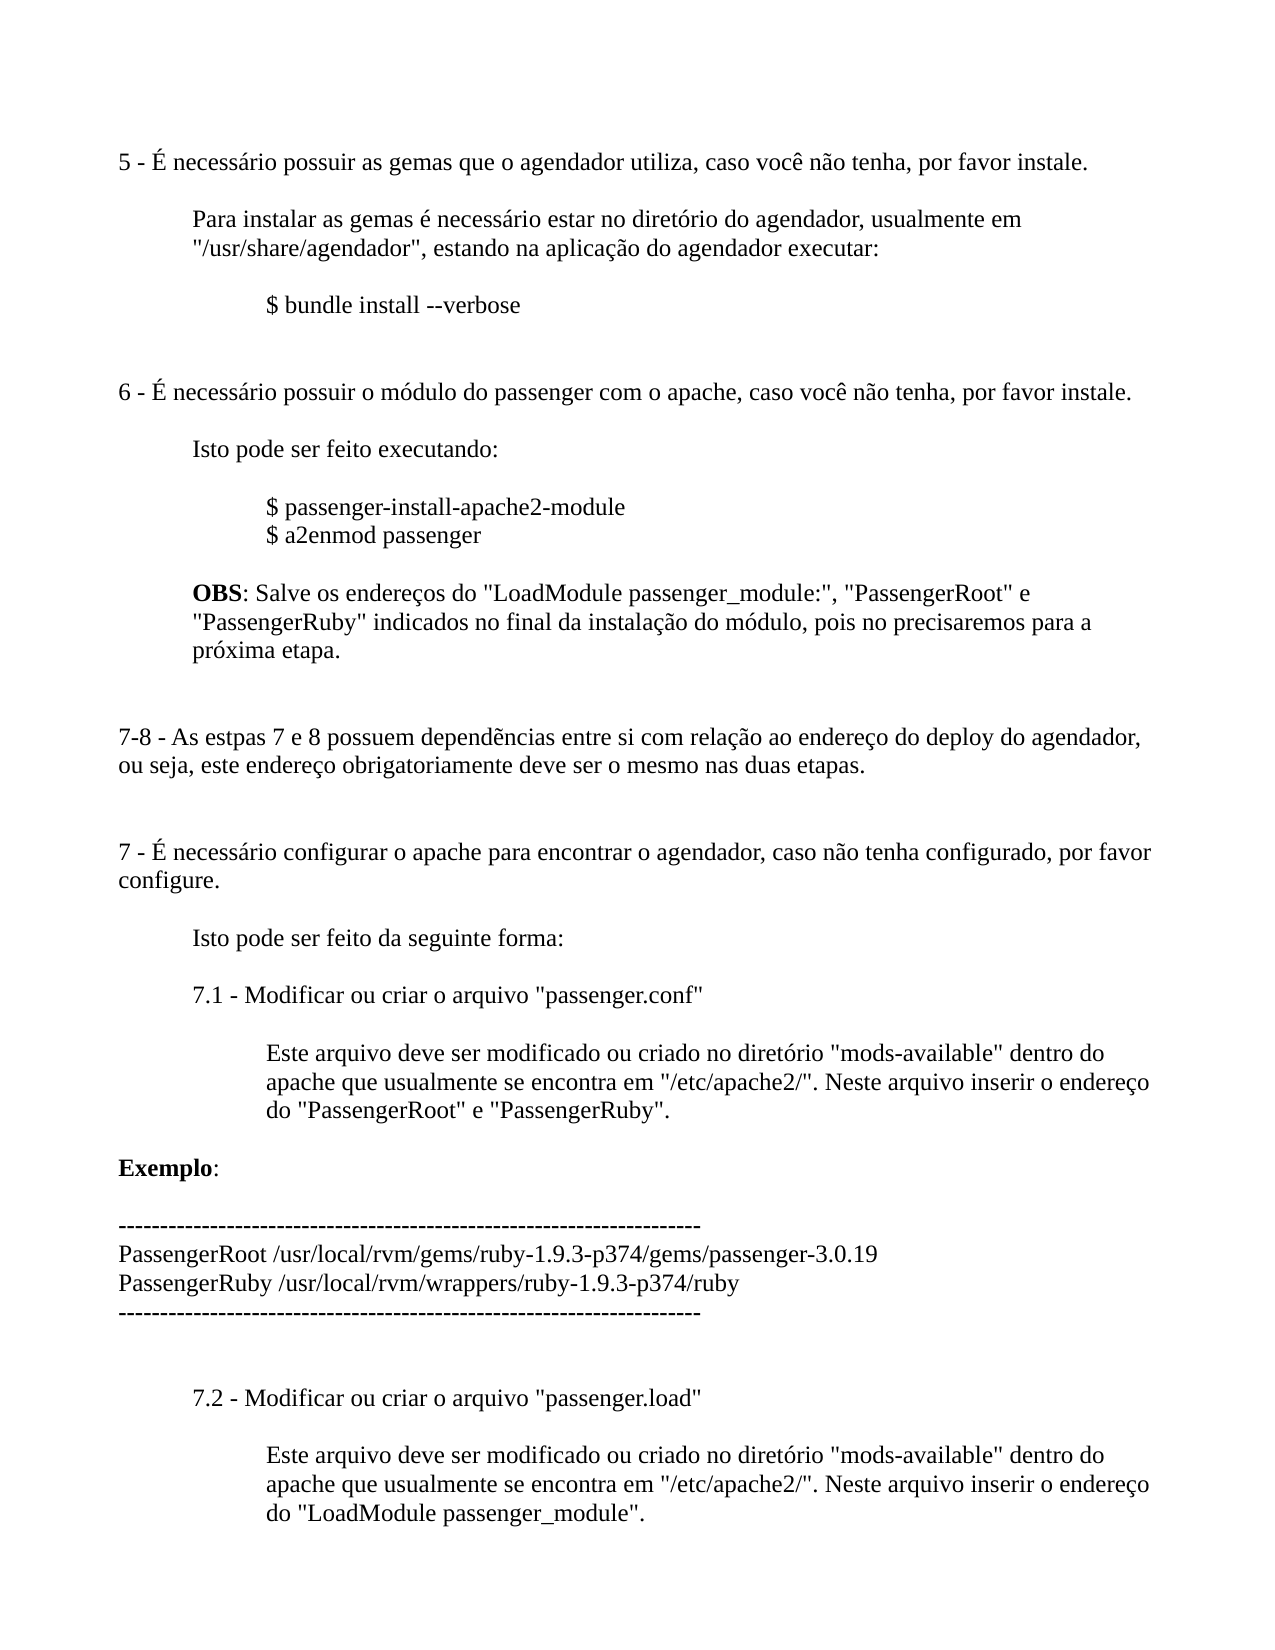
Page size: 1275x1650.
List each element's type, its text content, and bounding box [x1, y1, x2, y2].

text ---------------------------------------------------------------------- [118, 1211, 1157, 1239]
text Para instalar as gemas é necessário estar no diretório do agendador, usualmente em "/usr/share/agendador", estando na aplicação do agendador executar: [118, 204, 1157, 262]
text 7.1 - Modificar ou criar o arquivo "passenger.conf" [118, 981, 1157, 1009]
text Isto pode ser feito da seguinte forma: [118, 923, 1157, 952]
text 7.2 - Modificar ou criar o arquivo "passenger.load" [118, 1383, 1157, 1412]
text ---------------------------------------------------------------------- [118, 1297, 1157, 1326]
text PassengerRuby /usr/local/rvm/wrappers/ruby-1.9.3-p374/ruby [118, 1268, 1157, 1297]
text Este arquivo deve ser modificado ou criado no diretório "mods-available" dentro do apache que usualmente se encontra em "/etc/apache2/". Neste arquivo inserir o endereço do "PassengerRoot" e "PassengerRuby". [118, 1038, 1157, 1124]
text Exemplo: [118, 1153, 1157, 1182]
text Este arquivo deve ser modificado ou criado no diretório "mods-available" dentro do apache que usualmente se encontra em "/etc/apache2/". Neste arquivo inserir o endereço do "LoadModule passenger_module". [118, 1441, 1157, 1527]
text 7 - É necessário configurar o apache para encontrar o agendador, caso não tenha configurado, por favor configure. [118, 837, 1157, 894]
text Isto pode ser feito executando: [118, 434, 1157, 463]
text $ bundle install --verbose [118, 291, 1157, 319]
text OBS: Salve os endereços do "LoadModule passenger_module:", "PassengerRoot" e "PassengerRuby" indicados no final da instalação do módulo, pois no precisaremos para a próxima etapa. [118, 578, 1157, 664]
text 6 - É necessário possuir o módulo do passenger com o apache, caso você não tenha, por favor instale. [118, 377, 1157, 406]
text $ a2enmod passenger [118, 521, 1157, 549]
text $ passenger-install-apache2-module [118, 492, 1157, 521]
text PassengerRoot /usr/local/rvm/gems/ruby-1.9.3-p374/gems/passenger-3.0.19 [118, 1239, 1157, 1268]
text 7-8 - As estpas 7 e 8 possuem dependẽncias entre si com relação ao endereço do deploy do agendador, ou seja, este endereço obrigatoriamente deve ser o mesmo nas duas etapas. [118, 722, 1157, 779]
text 5 - É necessário possuir as gemas que o agendador utiliza, caso você não tenha, por favor instale. [118, 147, 1157, 176]
